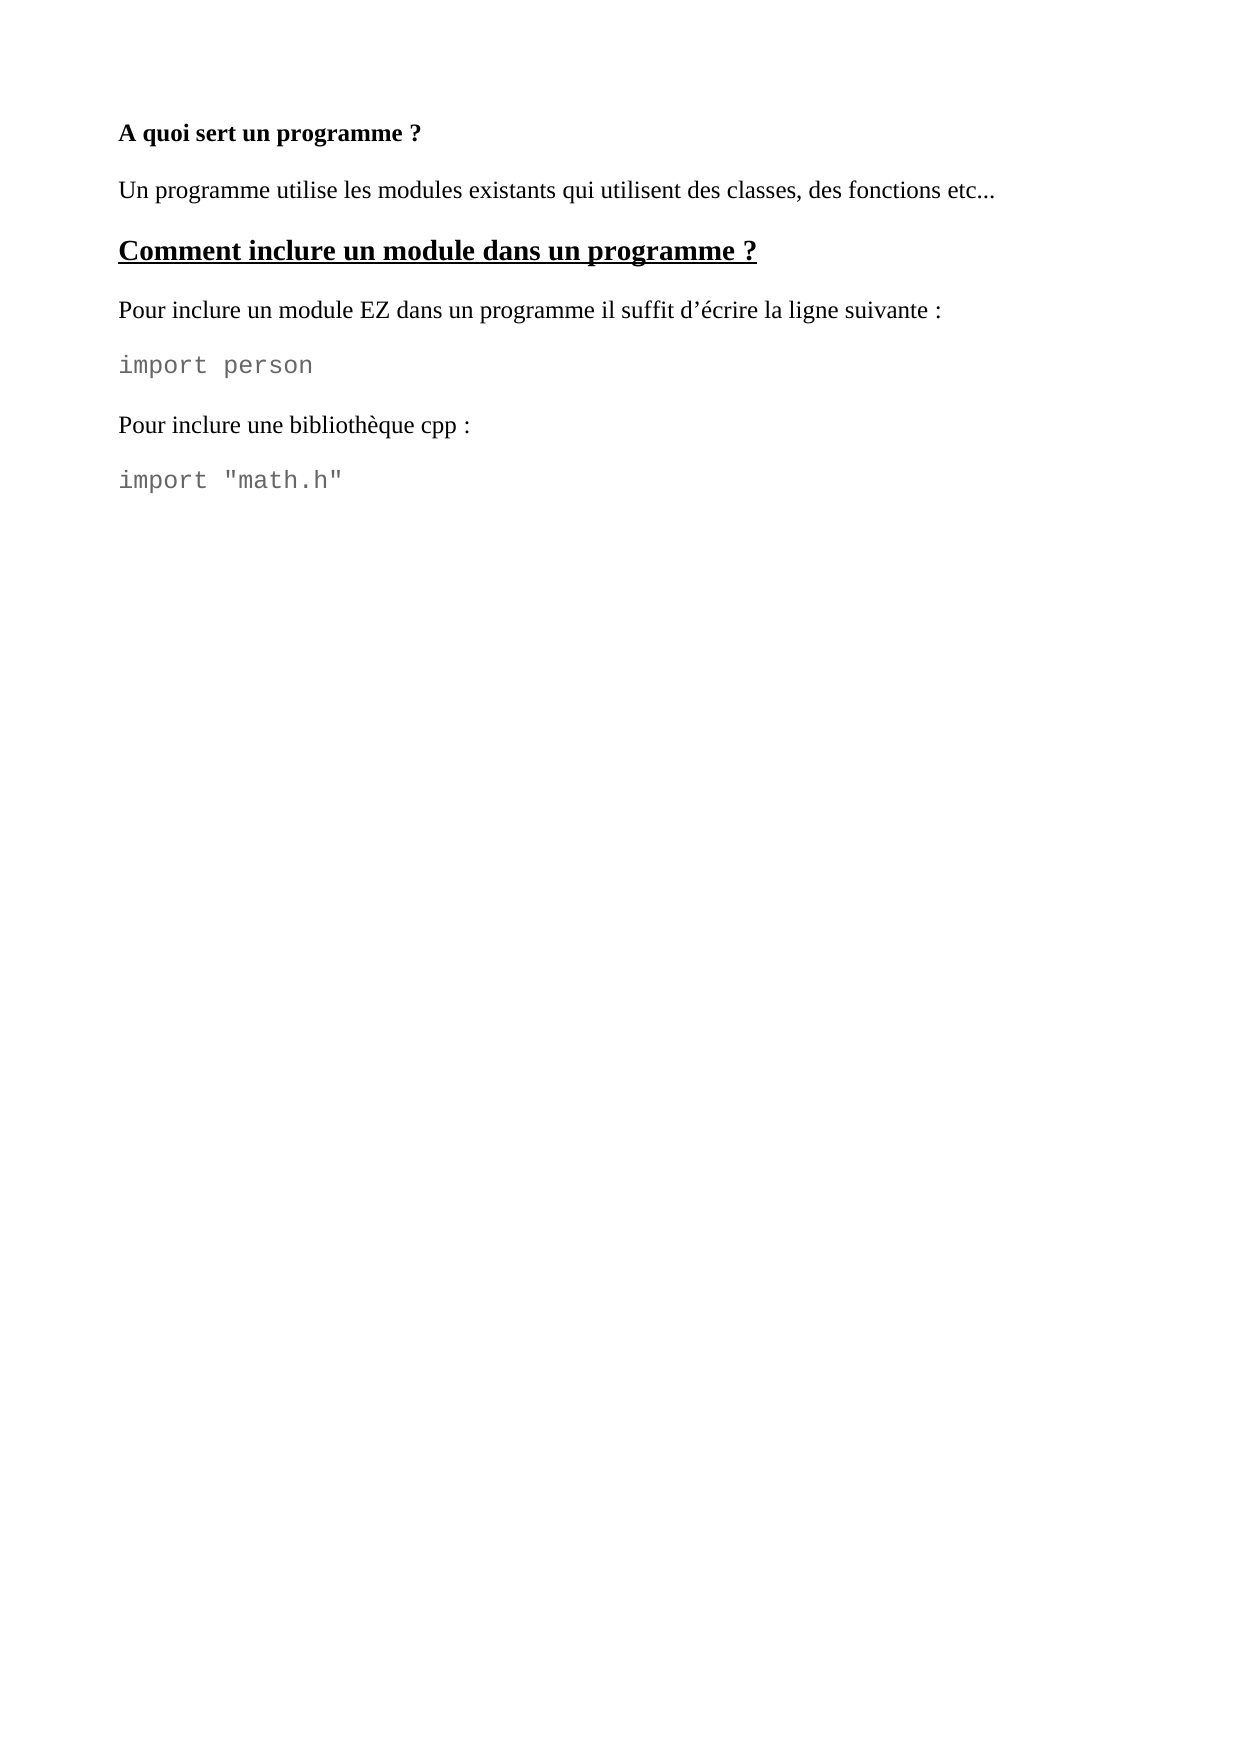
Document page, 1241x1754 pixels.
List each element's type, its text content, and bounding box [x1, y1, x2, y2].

text import person [118, 353, 1122, 381]
text Comment inclure un module dans un programme ? [118, 233, 1122, 267]
text Pour inclure un module EZ dans un programme il suffit d’écrire la ligne suivante : [118, 295, 1122, 324]
text Un programme utilise les modules existants qui utilisent des classes, des fonctions etc... [118, 176, 1122, 204]
text A quoi sert un programme ? [118, 118, 1122, 147]
text Pour inclure une bibliothèque cpp : [118, 410, 1122, 439]
text import "math.h" [118, 467, 1122, 496]
